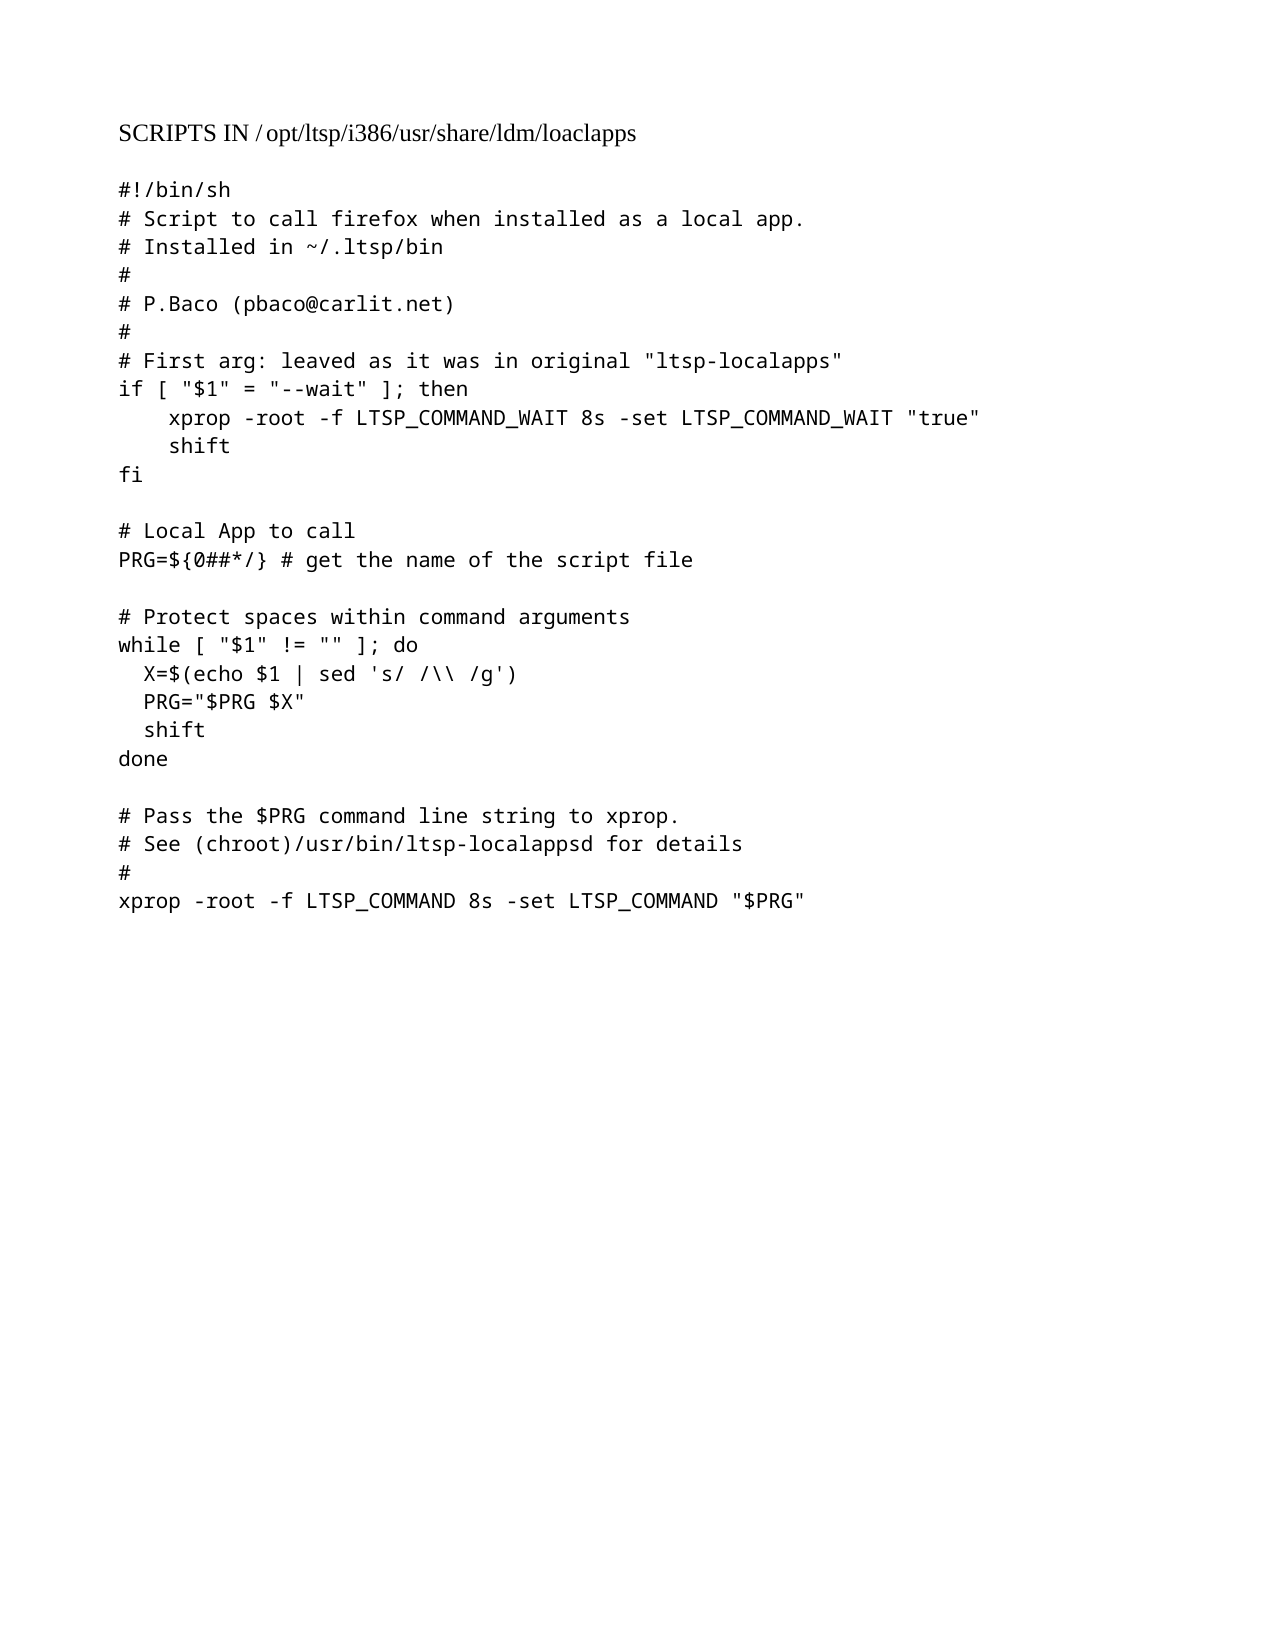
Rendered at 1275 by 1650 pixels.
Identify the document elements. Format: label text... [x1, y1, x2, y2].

text # P.Baco (pbaco@carlit.net) [118, 289, 1157, 317]
text xprop -root -f LTSP_COMMAND 8s -set LTSP_COMMAND "$PRG" [118, 886, 1157, 915]
text # First arg: leaved as it was in original "ltsp-localapps" [118, 346, 1157, 374]
text # Installed in ~/.ltsp/bin [118, 232, 1157, 261]
text shift [118, 431, 1157, 460]
text # See (chroot)/usr/bin/ltsp-localappsd for details [118, 829, 1157, 858]
text fi [118, 460, 1157, 488]
text while [ "$1" != "" ]; do [118, 630, 1157, 659]
text if [ "$1" = "--wait" ]; then [118, 374, 1157, 403]
text xprop -root -f LTSP_COMMAND_WAIT 8s -set LTSP_COMMAND_WAIT "true" [118, 403, 1157, 431]
text # Pass the $PRG command line string to xprop. [118, 801, 1157, 829]
text # [118, 317, 1157, 346]
text X=$(echo $1 | sed 's/ /\\ /g') [118, 659, 1157, 687]
text PRG=${0##*/} # get the name of the script file [118, 545, 1157, 573]
text # Protect spaces within command arguments [118, 602, 1157, 630]
text # [118, 261, 1157, 289]
text PRG="$PRG $X" [118, 687, 1157, 716]
text # [118, 858, 1157, 886]
text done [118, 744, 1157, 772]
text shift [118, 716, 1157, 744]
text # Script to call firefox when installed as a local app. [118, 204, 1157, 232]
text SCRIPTS IN / opt/ltsp/i386/usr/share/ldm/loaclapps [118, 118, 1157, 147]
text #!/bin/sh [118, 175, 1157, 204]
text # Local App to call [118, 517, 1157, 545]
